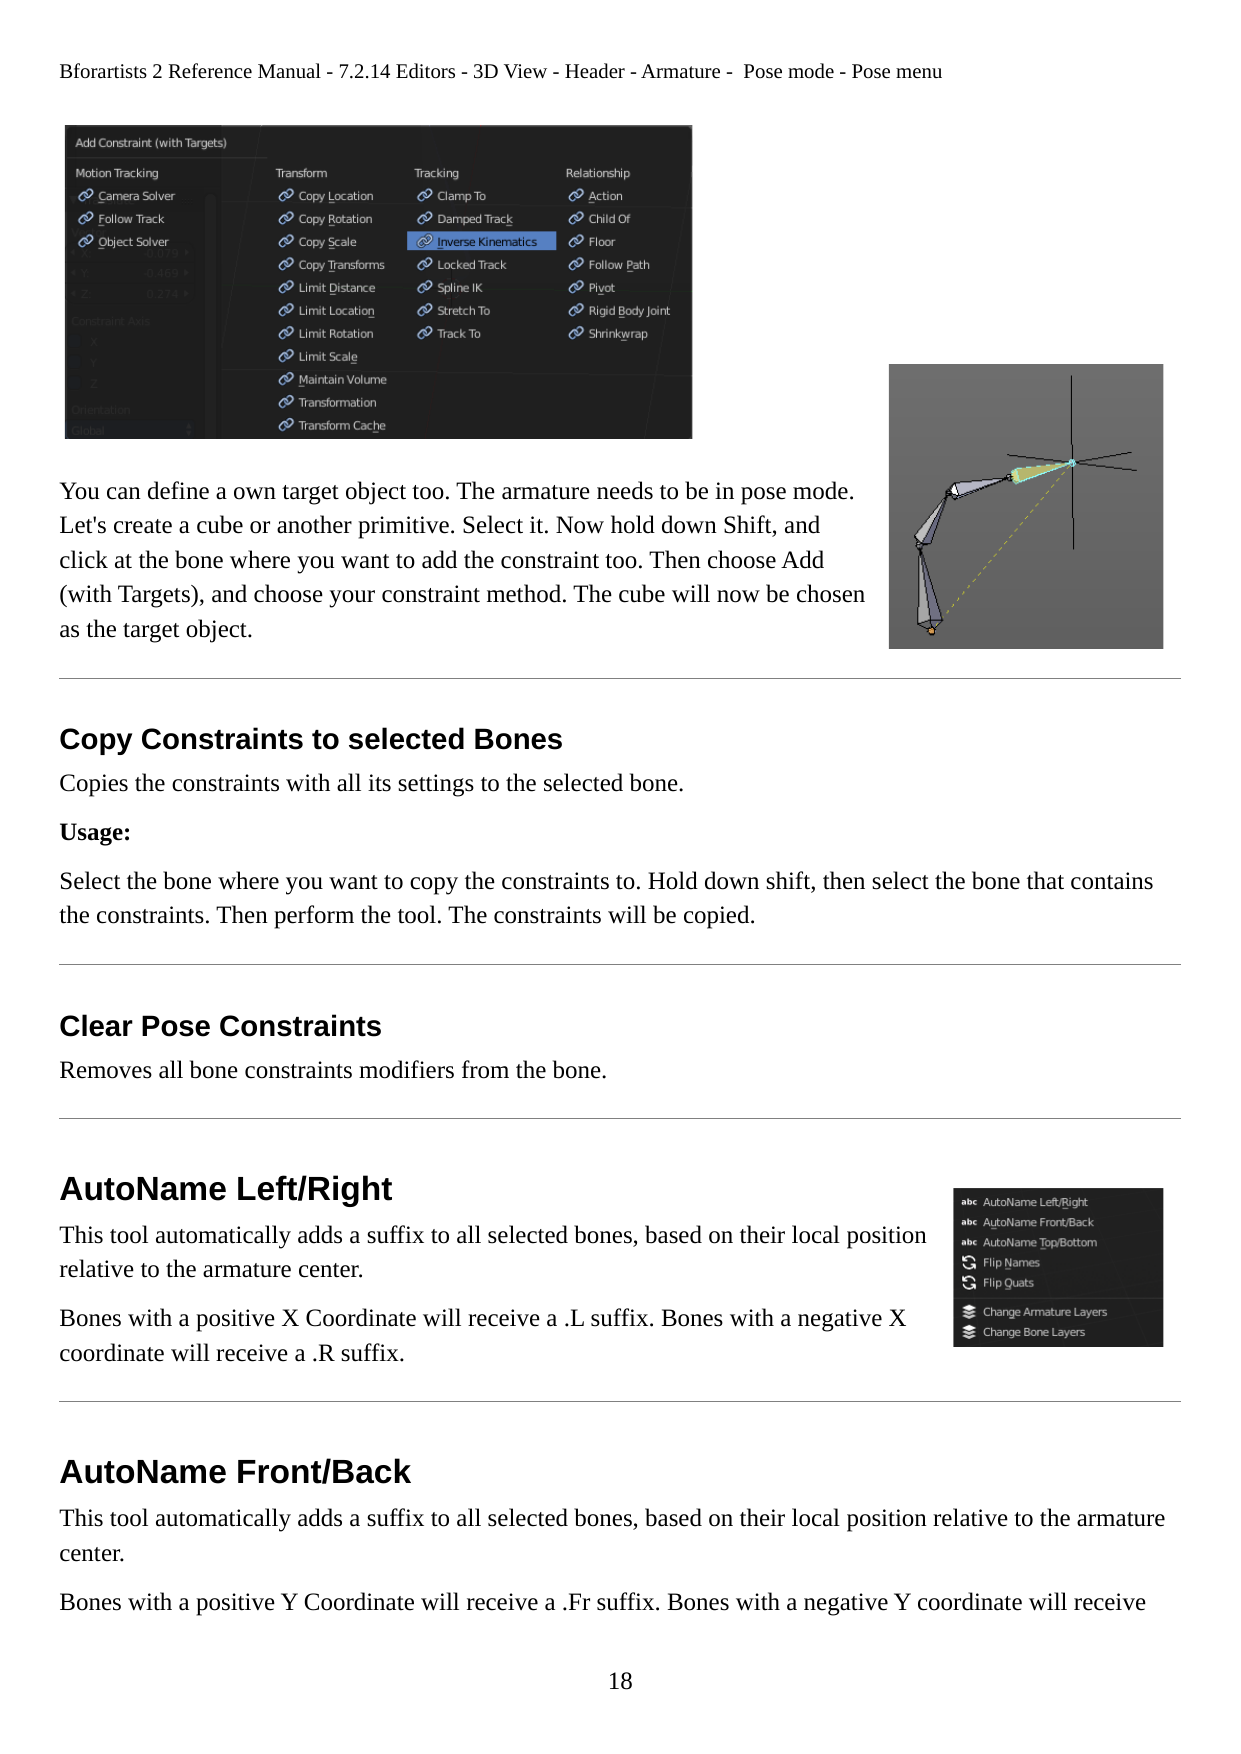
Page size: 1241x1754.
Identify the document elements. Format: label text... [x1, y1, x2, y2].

text Select the bone where you want to copy the constraints to. Hold down shift, then select the bone that contains the constraints. Then perform the tool. The constraints will be copied. [59, 866, 1181, 929]
picture [64, 125, 693, 439]
subtitle Copy Constraints to selected Bones [59, 722, 1181, 756]
text Bones with a positive Y Coordinate will receive a .Fr suffix. Bones with a negative Y coordinate will receive [59, 1587, 1181, 1615]
subtitle Clear Pose Constraints [59, 1008, 1181, 1042]
text Removes all bone constraints modifiers from the bone. [59, 1055, 1181, 1083]
text This tool automatically adds a suffix to all selected bones, based on their local position relative to the armature center. [59, 1220, 953, 1283]
picture [888, 364, 1164, 649]
text Copies the constraints with all its settings to the selected bone. [59, 768, 1181, 797]
subtitle AutoName Front/Back [59, 1452, 1181, 1491]
subtitle AutoName Left/Right [59, 1169, 1181, 1207]
picture [953, 1188, 1164, 1347]
text You can define a own target object too. The armature needs to be in pose mode. Let's create a cube or another primitive. Select it. Now hold down Shift, and click at the bone where you want to add the constraint too. Then choose Add (with Targets), and choose your constraint method. The cube will now be chosen as the target object. [59, 476, 888, 643]
text Usage: [59, 817, 1181, 846]
text This tool automatically adds a suffix to all selected bones, based on their local position relative to the armature center. [59, 1503, 1181, 1566]
text Bones with a positive X Coordinate will receive a .L suffix. Bones with a negative X coordinate will receive a .R suffix. [59, 1303, 1181, 1367]
